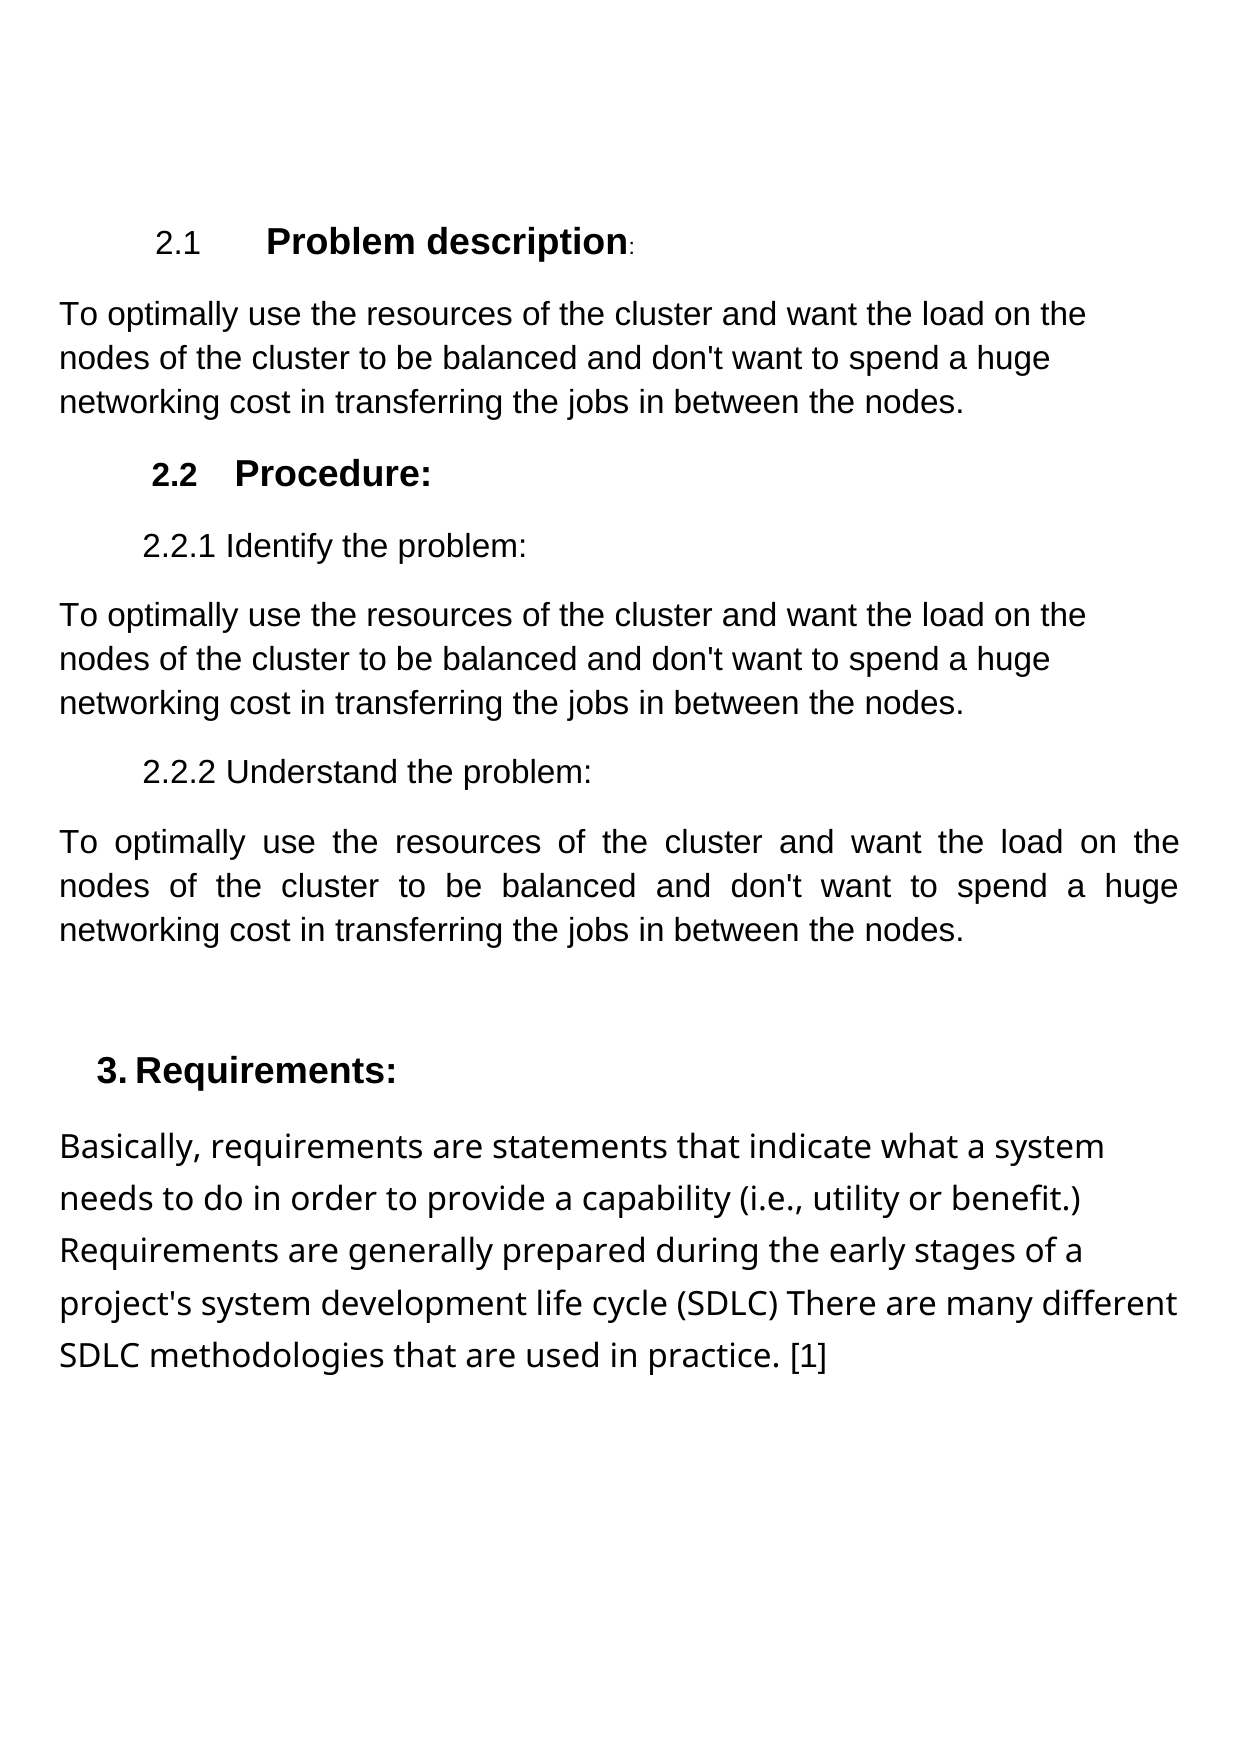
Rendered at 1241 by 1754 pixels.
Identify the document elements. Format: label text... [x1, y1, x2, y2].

text 3. Requirements: [96, 1048, 1181, 1091]
text 2.2.1 Identify the problem: [59, 526, 1181, 564]
text 2.2 Procedure: [59, 451, 1181, 494]
text To optimally use the resources of the cluster and want the load on the nodes of the cluster to be balanced and don't want to spend a huge networking cost in transferring the jobs in between the nodes. [59, 822, 1181, 948]
text To optimally use the resources of the cluster and want the load on the nodes of the cluster to be balanced and don't want to spend a huge networking cost in transferring the jobs in between the nodes. [59, 595, 1181, 722]
text 2.1 Problem description: [155, 219, 1181, 262]
text Basically, requirements are statements that indicate what a system needs to do in order to provide a capability (i.e., utility or benefit.) Requirements are generally prepared during the early stages of a project's system development life cycle (SDLC) There are many different SDLC methodologies that are used in practice. [1] [59, 1123, 1181, 1377]
text 2.2.2 Understand the problem: [59, 752, 1181, 791]
text To optimally use the resources of the cluster and want the load on the nodes of the cluster to be balanced and don't want to spend a huge networking cost in transferring the jobs in between the nodes. [59, 294, 1181, 421]
